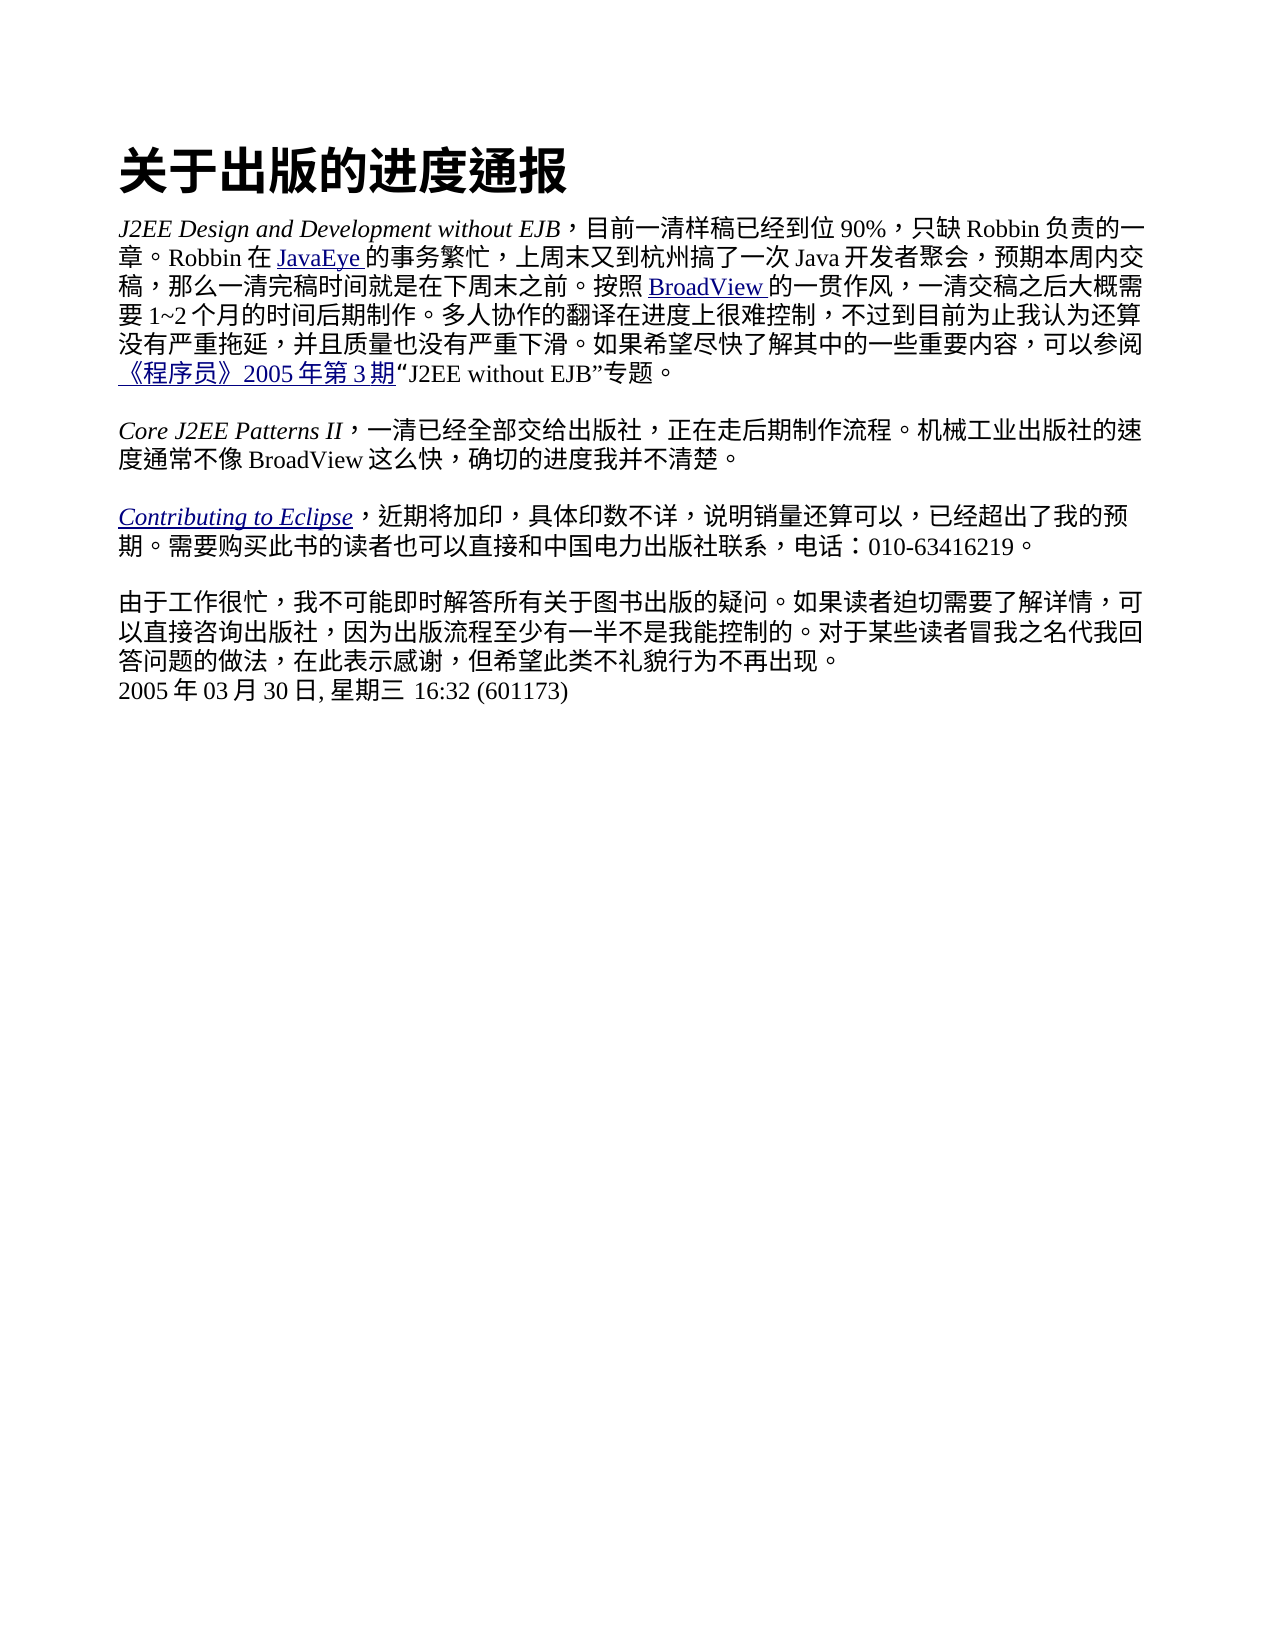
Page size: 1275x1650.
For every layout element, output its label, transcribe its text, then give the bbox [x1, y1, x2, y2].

text J2EE Design and Development without EJB，目前一清样稿已经到位90%，只缺Robbin负责的一章。Robbin在JavaEye的事务繁忙，上周末又到杭州搞了一次Java开发者聚会，预期本周内交稿，那么一清完稿时间就是在下周末之前。按照BroadView的一贯作风，一清交稿之后大概需要1~2个月的时间后期制作。多人协作的翻译在进度上很难控制，不过到目前为止我认为还算没有严重拖延，并且质量也没有严重下滑。如果希望尽快了解其中的一些重要内容，可以参阅《程序员》2005年第3期“J2EE without EJB”专题。 Core J2EE Patterns II，一清已经全部交给出版社，正在走后期制作流程。机械工业出版社的速度通常不像BroadView这么快，确切的进度我并不清楚。 Contributing to Eclipse，近期将加印，具体印数不详，说明销量还算可以，已经超出了我的预期。需要购买此书的读者也可以直接和中国电力出版社联系，电话：010-63416219。 由于工作很忙，我不可能即时解答所有关于图书出版的疑问。如果读者迫切需要了解详情，可以直接咨询出版社，因为出版流程至少有一半不是我能控制的。对于某些读者冒我之名代我回答问题的做法，在此表示感谢，但希望此类不礼貌行为不再出现。 [118, 214, 1157, 676]
text 2005年03月30日, 星期三 16:32 (601173) [118, 676, 1157, 705]
subtitle 关于出版的进度通报 [118, 143, 1157, 201]
